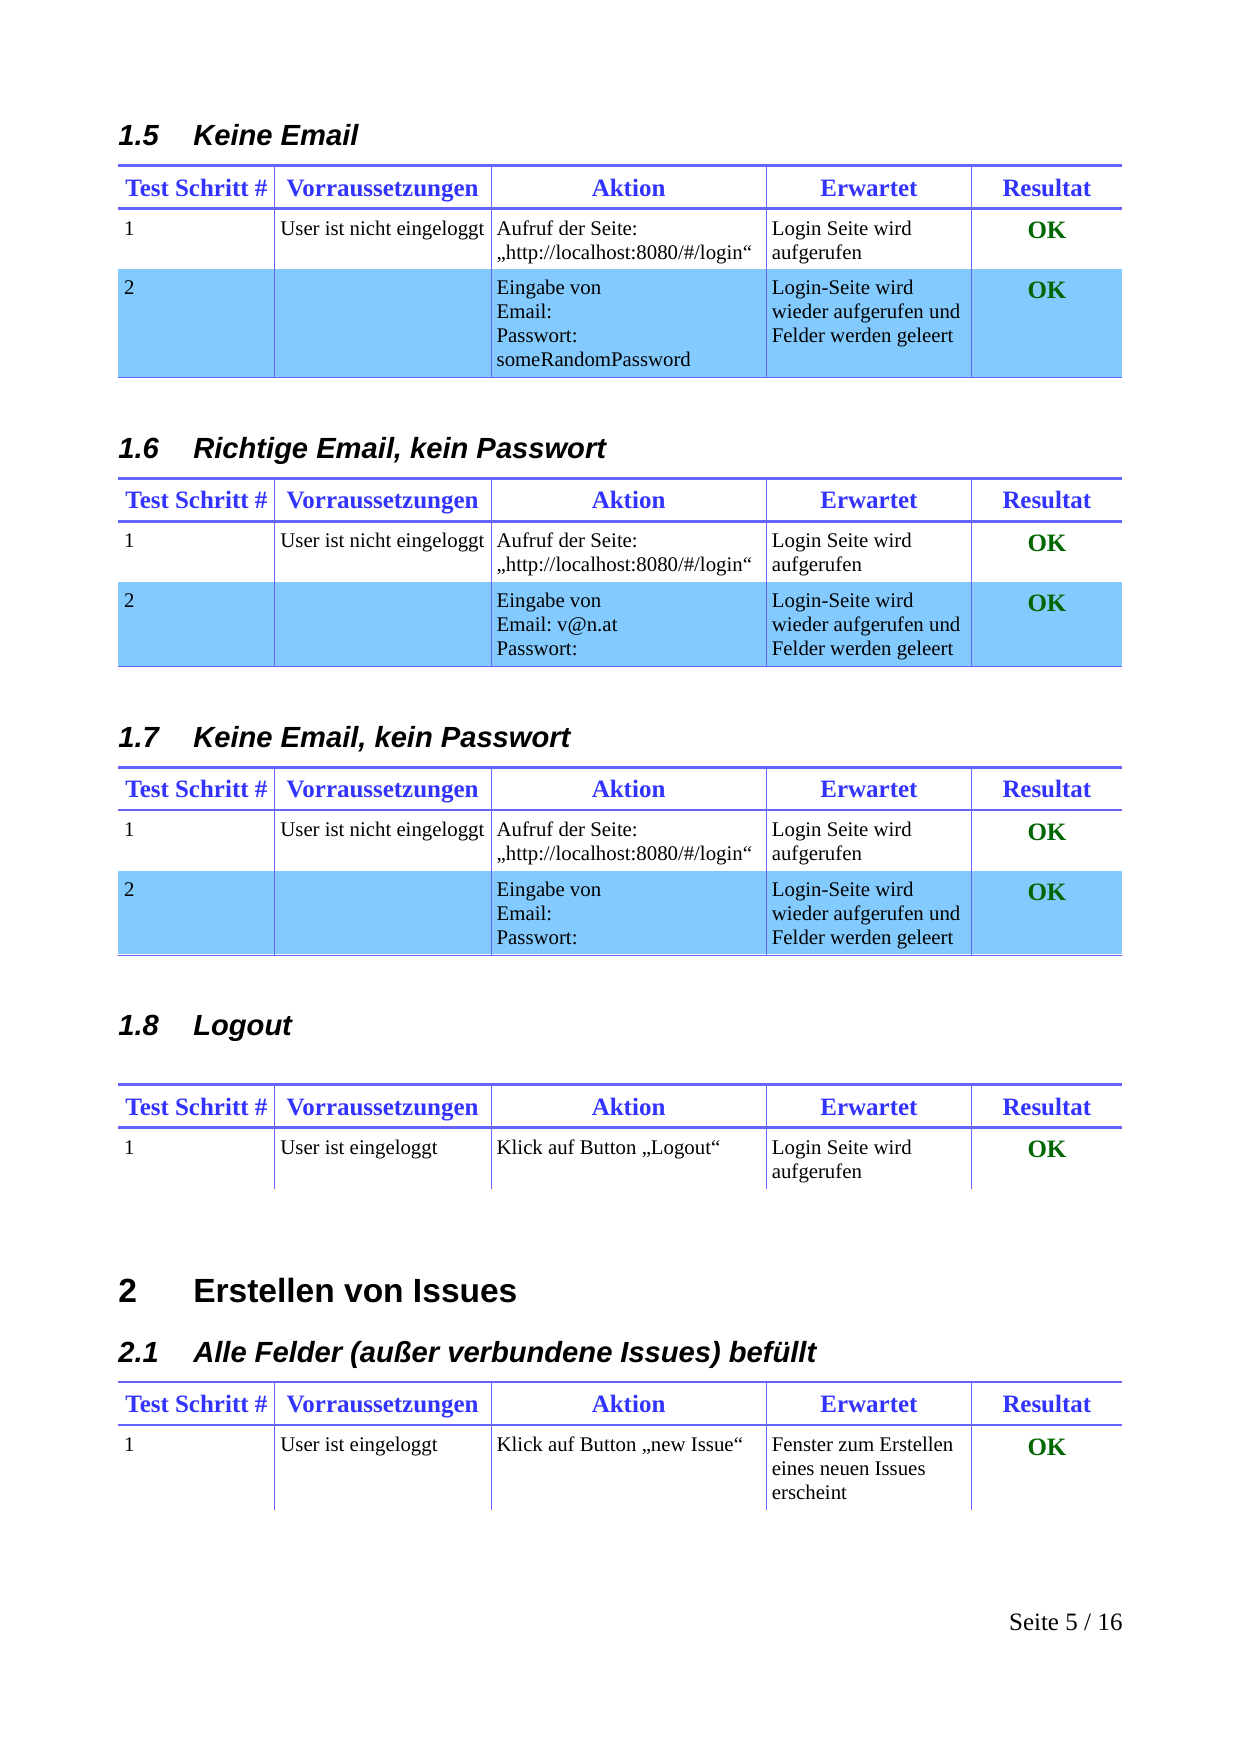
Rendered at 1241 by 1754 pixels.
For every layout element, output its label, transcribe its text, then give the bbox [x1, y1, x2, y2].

table_cell OK [972, 1426, 1122, 1510]
table_header Resultat [972, 1383, 1122, 1423]
table_cell Eingabe von Email: v@n.at Passwort: [492, 582, 766, 666]
table_cell Aufruf der Seite: „http://localhost:8080/#/login“ [492, 210, 766, 269]
table_header Resultat [972, 480, 1122, 520]
table_header Erwartet [767, 1383, 971, 1423]
table_cell Login-Seite wird wieder aufgerufen und Felder werden geleert [767, 871, 971, 954]
table_cell Eingabe von Email: Passwort: someRandomPassword [492, 269, 766, 377]
table_cell Login-Seite wird wieder aufgerufen und Felder werden geleert [767, 582, 971, 666]
table_cell User ist nicht eingeloggt [275, 523, 491, 582]
table_cell 1 [118, 1129, 274, 1188]
table_cell OK [972, 582, 1122, 666]
table_cell OK [972, 871, 1122, 954]
table_cell OK [972, 1129, 1122, 1188]
table_header Test Schritt # [118, 1086, 274, 1126]
subtitle Keine Email [118, 118, 1122, 152]
table_cell 2 [118, 582, 274, 666]
table_header Test Schritt # [118, 167, 274, 207]
table_cell OK [972, 210, 1122, 269]
table_header Test Schritt # [118, 480, 274, 520]
table_cell Login Seite wird aufgerufen [767, 1129, 971, 1188]
table_cell Klick auf Button „new Issue“ [492, 1426, 766, 1510]
table_header Vorraussetzungen [275, 1086, 491, 1126]
table_header Resultat [972, 1086, 1122, 1126]
table_cell 1 [118, 811, 274, 871]
table_cell User ist eingeloggt [275, 1426, 491, 1510]
table_cell 2 [118, 269, 274, 377]
table_header Erwartet [767, 480, 971, 520]
subtitle Alle Felder (außer verbundene Issues) befüllt [118, 1334, 1122, 1368]
table_header Erwartet [767, 167, 971, 207]
table_header Aktion [492, 480, 766, 520]
table_cell OK [972, 269, 1122, 377]
table_header Vorraussetzungen [275, 1383, 491, 1423]
table_cell Login-Seite wird wieder aufgerufen und Felder werden geleert [767, 269, 971, 377]
table_header Erwartet [767, 1086, 971, 1126]
table_header Test Schritt # [118, 769, 274, 809]
table_cell User ist nicht eingeloggt [275, 210, 491, 269]
table_cell User ist nicht eingeloggt [275, 811, 491, 871]
table_cell Login Seite wird aufgerufen [767, 523, 971, 582]
table_cell Login Seite wird aufgerufen [767, 811, 971, 871]
subtitle Richtige Email, kein Passwort [118, 431, 1122, 464]
table_cell 2 [118, 871, 274, 954]
table_cell Login Seite wird aufgerufen [767, 210, 971, 269]
subtitle Erstellen von Issues [118, 1271, 1122, 1309]
table_header Aktion [492, 167, 766, 207]
table_header Aktion [492, 769, 766, 809]
table_header Vorraussetzungen [275, 769, 491, 809]
table_cell User ist eingeloggt [275, 1129, 491, 1188]
table_header Test Schritt # [118, 1383, 274, 1423]
table_cell OK [972, 523, 1122, 582]
table_header Vorraussetzungen [275, 480, 491, 520]
table_cell [275, 582, 491, 666]
table_header Aktion [492, 1383, 766, 1423]
table_header Aktion [492, 1086, 766, 1126]
table_cell Eingabe von Email: Passwort: [492, 871, 766, 954]
table_cell Fenster zum Erstellen eines neuen Issues erscheint [767, 1426, 971, 1510]
table_cell OK [972, 811, 1122, 871]
table_cell Aufruf der Seite: „http://localhost:8080/#/login“ [492, 523, 766, 582]
table_header Resultat [972, 167, 1122, 207]
table_cell Aufruf der Seite: „http://localhost:8080/#/login“ [492, 811, 766, 871]
table_cell [275, 871, 491, 954]
table_header Erwartet [767, 769, 971, 809]
subtitle Keine Email, kein Passwort [118, 720, 1122, 753]
table_header Resultat [972, 769, 1122, 809]
table_cell 1 [118, 1426, 274, 1510]
table_cell 1 [118, 210, 274, 269]
subtitle Logout [118, 1008, 1122, 1042]
table_cell Klick auf Button „Logout“ [492, 1129, 766, 1188]
table_header Vorraussetzungen [275, 167, 491, 207]
table_cell [275, 269, 491, 377]
table_cell 1 [118, 523, 274, 582]
